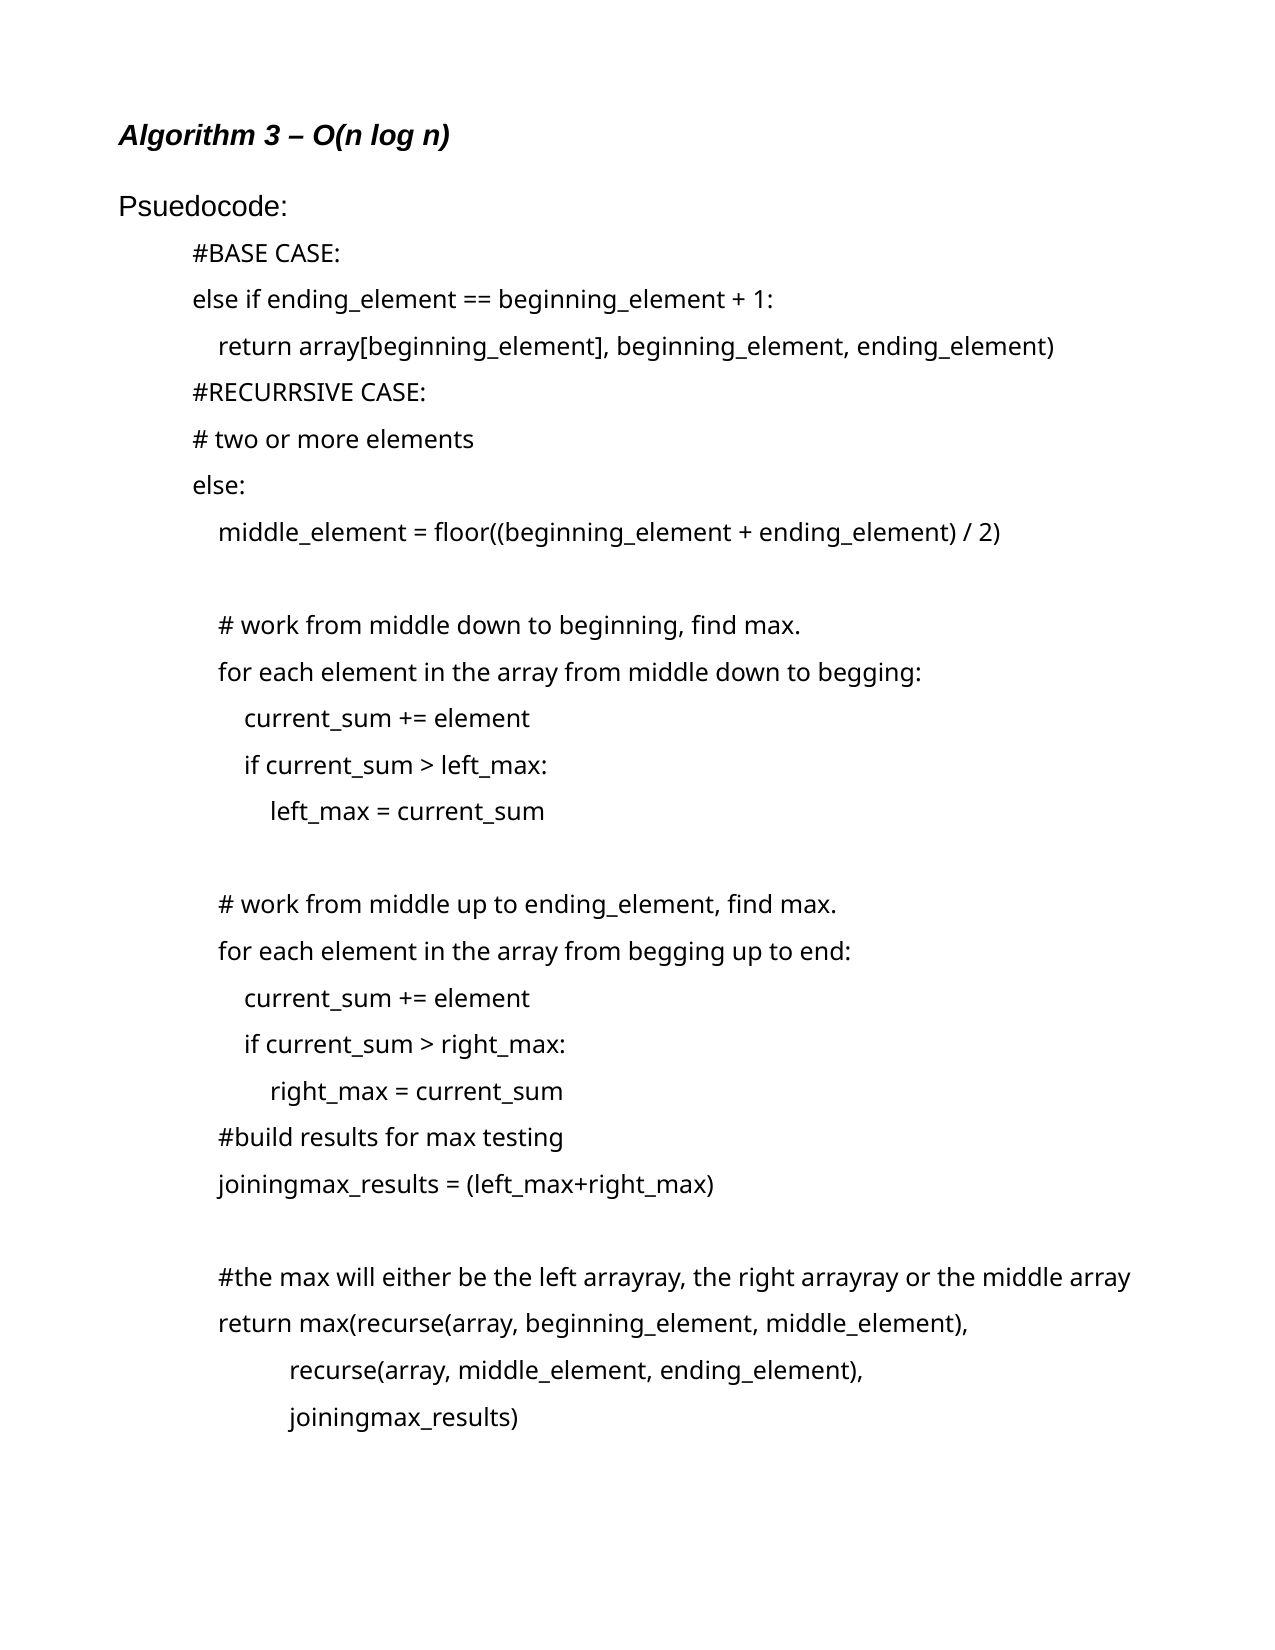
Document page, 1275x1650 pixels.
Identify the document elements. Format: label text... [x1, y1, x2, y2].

text for each element in the array from middle down to begging: [192, 654, 1157, 688]
text #build results for max testing [192, 1120, 1157, 1154]
text for each element in the array from begging up to end: [192, 934, 1157, 968]
text # work from middle down to beginning, find max. [192, 608, 1157, 642]
text current_sum += element [192, 701, 1157, 735]
text joiningmax_results) [192, 1399, 1157, 1433]
text if current_sum > left_max: [192, 747, 1157, 781]
text else: [192, 468, 1157, 502]
text left_max = current_sum [192, 794, 1157, 828]
text if current_sum > right_max: [192, 1027, 1157, 1061]
text else if ending_element == beginning_element + 1: [192, 282, 1157, 316]
text current_sum += element [192, 980, 1157, 1014]
subtitle Algorithm 3 – O(n log n) [118, 118, 1157, 152]
text #the max will either be the left arrayray, the right arrayray or the middle array [192, 1259, 1157, 1294]
text #RECURRSIVE CASE: [192, 375, 1157, 409]
text return max(recurse(array, beginning_element, middle_element), [192, 1306, 1157, 1340]
text right_max = current_sum [192, 1073, 1157, 1107]
text return array[beginning_element], beginning_element, ending_element) [192, 328, 1157, 362]
text # two or more elements [192, 421, 1157, 456]
text # work from middle up to ending_element, find max. [192, 887, 1157, 921]
text joiningmax_results = (left_max+right_max) [192, 1166, 1157, 1201]
subtitle Psuedocode: [118, 189, 1157, 223]
text middle_element = floor((beginning_element + ending_element) / 2) [192, 514, 1157, 549]
text #BASE CASE: [192, 235, 1157, 269]
text recurse(array, middle_element, ending_element), [192, 1353, 1157, 1387]
